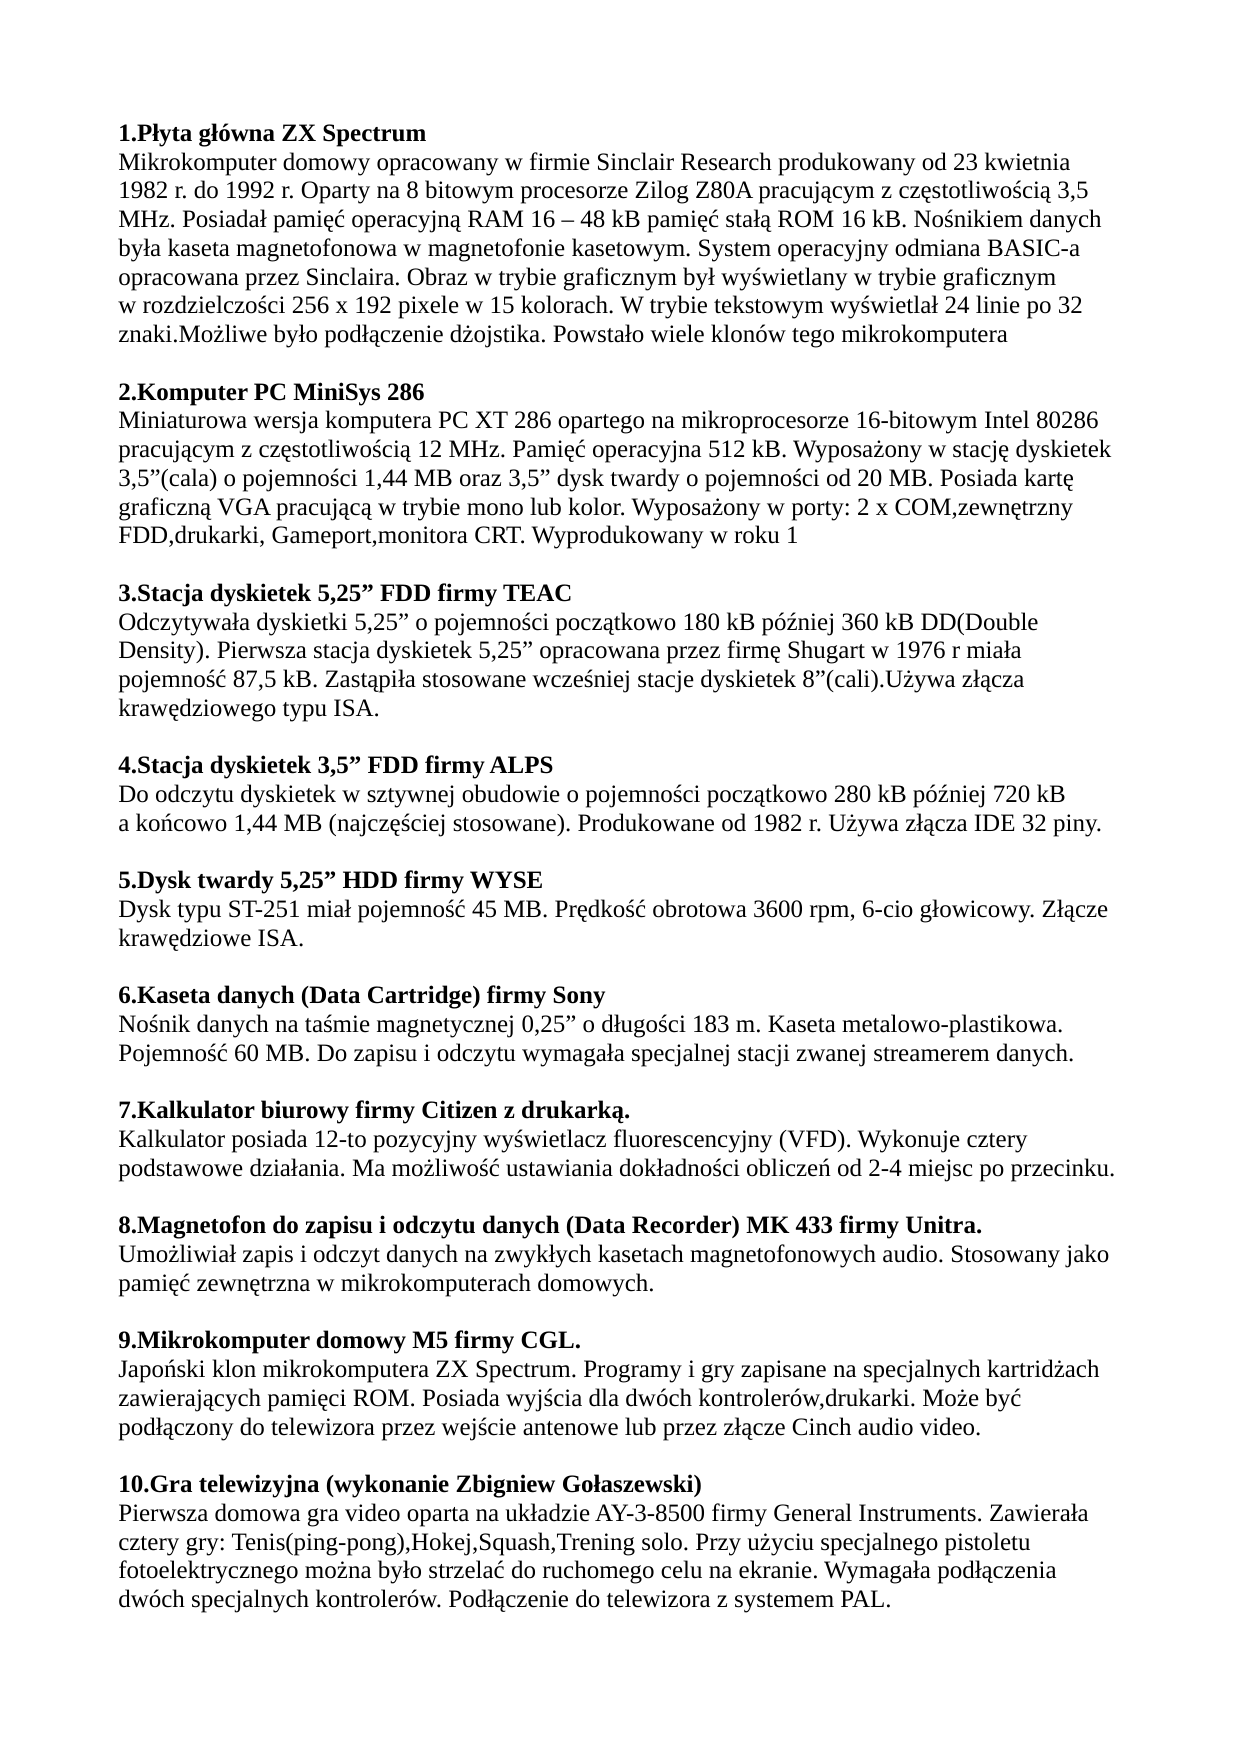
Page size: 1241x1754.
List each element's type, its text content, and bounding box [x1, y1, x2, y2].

text 1.Płyta główna ZX Spectrum Mikrokomputer domowy opracowany w firmie Sinclair Research produkowany od 23 kwietnia 1982 r. do 1992 r. Oparty na 8 bitowym procesorze Zilog Z80A pracującym z częstotliwością 3,5 MHz. Posiadał pamięć operacyjną RAM 16 – 48 kB pamięć stałą ROM 16 kB. Nośnikiem danych była kaseta magnetofonowa w magnetofonie kasetowym. System operacyjny odmiana BASIC-a opracowana przez Sinclaira. Obraz w trybie graficznym był wyświetlany w trybie graficznym w rozdzielczości 256 x 192 pixele w 15 kolorach. W trybie tekstowym wyświetlał 24 linie po 32 znaki.Możliwe było podłączenie dżojstika. Powstało wiele klonów tego mikrokomputera 2.Komputer PC MiniSys 286 Miniaturowa wersja komputera PC XT 286 opartego na mikroprocesorze 16-bitowym Intel 80286 pracującym z częstotliwością 12 MHz. Pamięć operacyjna 512 kB. Wyposażony w stację dyskietek 3,5”(cala) o pojemności 1,44 MB oraz 3,5” dysk twardy o pojemności od 20 MB. Posiada kartę graficzną VGA pracującą w trybie mono lub kolor. Wyposażony w porty: 2 x COM,zewnętrzny FDD,drukarki, Gameport,monitora CRT. Wyprodukowany w roku 1 3.Stacja dyskietek 5,25” FDD firmy TEAC Odczytywała dyskietki 5,25” o pojemności początkowo 180 kB później 360 kB DD(Double Density). Pierwsza stacja dyskietek 5,25” opracowana przez firmę Shugart w 1976 r miała pojemność 87,5 kB. Zastąpiła stosowane wcześniej stacje dyskietek 8”(cali).Używa złącza krawędziowego typu ISA. 4.Stacja dyskietek 3,5” FDD firmy ALPS Do odczytu dyskietek w sztywnej obudowie o pojemności początkowo 280 kB później 720 kB a końcowo 1,44 MB (najczęściej stosowane). Produkowane od 1982 r. Używa złącza IDE 32 piny. 5.Dysk twardy 5,25” HDD firmy WYSE Dysk typu ST-251 miał pojemność 45 MB. Prędkość obrotowa 3600 rpm, 6-cio głowicowy. Złącze krawędziowe ISA. 6.Kaseta danych (Data Cartridge) firmy Sony Nośnik danych na taśmie magnetycznej 0,25” o długości 183 m. Kaseta metalowo-plastikowa. Pojemność 60 MB. Do zapisu i odczytu wymagała specjalnej stacji zwanej streamerem danych. 7.Kalkulator biurowy firmy Citizen z drukarką. Kalkulator posiada 12-to pozycyjny wyświetlacz fluorescencyjny (VFD). Wykonuje cztery podstawowe działania. Ma możliwość ustawiania dokładności obliczeń od 2-4 miejsc po przecinku. 8.Magnetofon do zapisu i odczytu danych (Data Recorder) MK 433 firmy Unitra. Umożliwiał zapis i odczyt danych na zwykłych kasetach magnetofonowych audio. Stosowany jako pamięć zewnętrzna w mikrokomputerach domowych. 9.Mikrokomputer domowy M5 firmy CGL. Japoński klon mikrokomputera ZX Spectrum. Programy i gry zapisane na specjalnych kartridżach zawierających pamięci ROM. Posiada wyjścia dla dwóch kontrolerów,drukarki. Może być podłączony do telewizora przez wejście antenowe lub przez złącze Cinch audio video. 10.Gra telewizyjna (wykonanie Zbigniew Gołaszewski) Pierwsza domowa gra video oparta na układzie AY-3-8500 firmy General Instruments. Zawierała cztery gry: Tenis(ping-pong),Hokej,Squash,Trening solo. Przy użyciu specjalnego pistoletu fotoelektrycznego można było strzelać do ruchomego celu na ekranie. Wymagała podłączenia dwóch specjalnych kontrolerów. Podłączenie do telewizora z systemem PAL. [118, 118, 1122, 1613]
